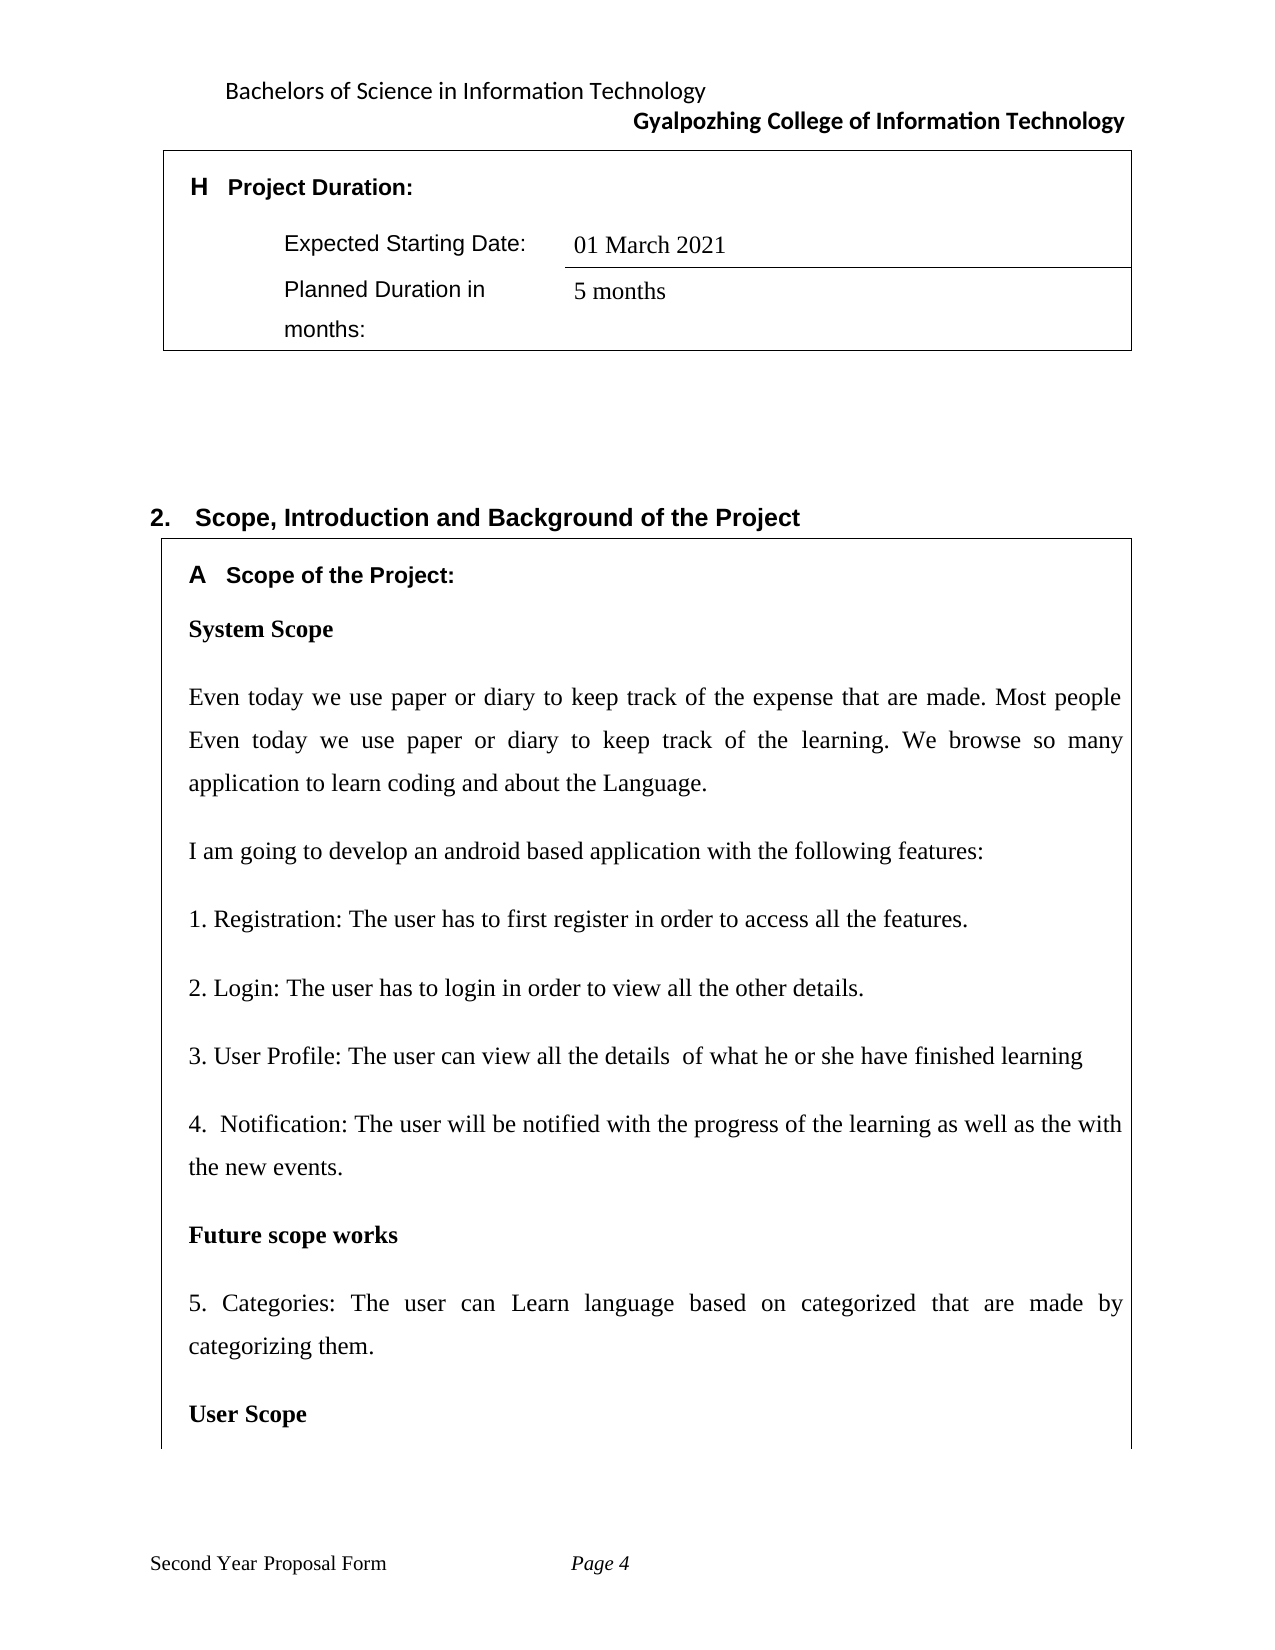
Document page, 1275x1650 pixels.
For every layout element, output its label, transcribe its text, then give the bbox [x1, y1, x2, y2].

table_cell Planned Duration in months: [164, 267, 565, 350]
table_cell [565, 351, 1113, 392]
table_header Scope of the Project: System Scope Even today we use paper or diary to keep track of the expense that are made. Most people Even today we use paper or diary to keep track of the learning. We browse so many application to learn coding and about the Language. I am going to develop an android based application with the following features: 1. Registration: The user has to first register in order to access all the features. 2. Login: The user has to login in order to view all the other details. 3. User Profile: The user can view all the details of what he or she have finished learning 4. Notification: The user will be notified with the progress of the learning as well as the with the new events. Future scope works 5. Categories: The user can Learn language based on categorized that are made by categorizing them. User Scope [162, 539, 1131, 1449]
table_cell [163, 351, 565, 392]
table_cell 5 months [565, 268, 1131, 350]
table_header Project Duration: [164, 151, 1131, 221]
subtitle 2. Scope, Introduction and Background of the Project [150, 503, 1125, 532]
table_cell Expected Starting Date: [164, 221, 565, 267]
table_cell 01 March 2021 [565, 221, 1131, 267]
table_cell [1113, 351, 1132, 392]
